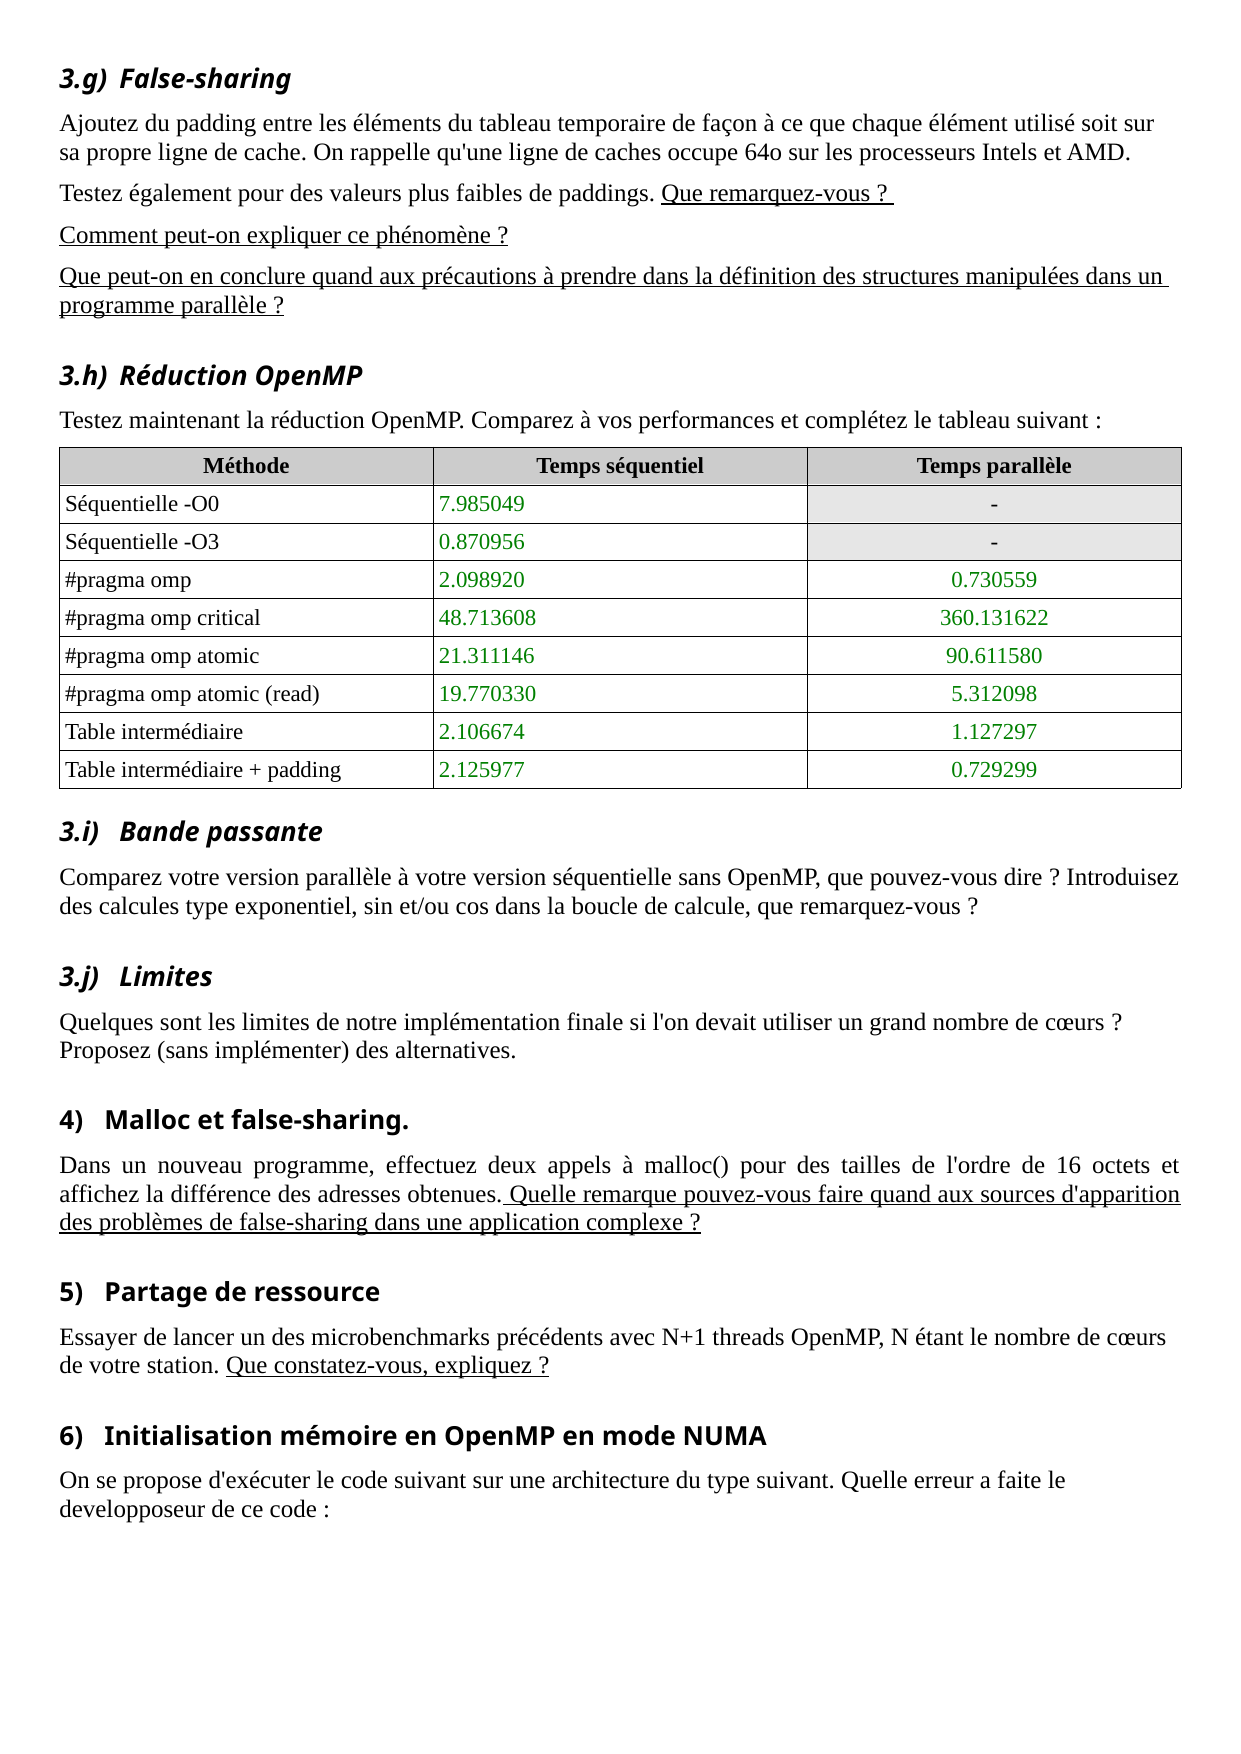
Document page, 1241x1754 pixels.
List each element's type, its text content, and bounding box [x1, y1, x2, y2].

table_cell 2.098920 [434, 561, 807, 598]
table_cell Table intermédiaire + padding [60, 751, 433, 788]
table_cell 48.713608 [434, 599, 807, 636]
table_cell 1.127297 [808, 713, 1181, 750]
subtitle Initialisation mémoire en OpenMP en mode NUMA [59, 1417, 1181, 1453]
subtitle Bande passante [59, 813, 1181, 850]
text Quelques sont les limites de notre implémentation finale si l'on devait utiliser un grand nombre de cœurs ? Proposez (sans implémenter) des alternatives. [59, 1007, 1181, 1064]
table_cell 0.730559 [808, 561, 1181, 598]
subtitle Malloc et false-sharing. [59, 1102, 1181, 1137]
subtitle Limites [59, 957, 1181, 994]
table_cell #pragma omp atomic [60, 637, 433, 674]
table_header Temps parallèle [808, 448, 1181, 484]
text Que peut-on en conclure quand aux précautions à prendre dans la définition des structures manipulées dans un programme parallèle ? [59, 261, 1181, 318]
table_cell 0.729299 [808, 751, 1181, 788]
text Comparez votre version parallèle à votre version séquentielle sans OpenMP, que pouvez-vous dire ? Introduisez des calcules type exponentiel, sin et/ou cos dans la boucle de calcule, que remarquez-vous ? [59, 862, 1181, 920]
text Ajoutez du padding entre les éléments du tableau temporaire de façon à ce que chaque élément utilisé soit sur sa propre ligne de cache. On rappelle qu'une ligne de caches occupe 64o sur les processeurs Intels et AMD. [59, 108, 1181, 166]
table_cell 90.611580 [808, 637, 1181, 674]
table_cell 2.106674 [434, 713, 807, 750]
table_cell 19.770330 [434, 675, 807, 712]
table_cell Table intermédiaire [60, 713, 433, 750]
table_cell #pragma omp [60, 561, 433, 598]
text Essayer de lancer un des microbenchmarks précédents avec N+1 threads OpenMP, N étant le nombre de cœurs de votre station. Que constatez-vous, expliquez ? [59, 1322, 1181, 1379]
text Testez également pour des valeurs plus faibles de paddings. Que remarquez-vous ? [59, 178, 1181, 207]
table_cell - [808, 524, 1181, 560]
text Dans un nouveau programme, effectuez deux appels à malloc() pour des tailles de l'ordre de 16 octets et affichez la différence des adresses obtenues. Quelle remarque pouvez-vous faire quand aux sources d'apparition des problèmes de false-sharing dans une application complexe ? [59, 1150, 1181, 1236]
table_cell 2.125977 [434, 751, 807, 788]
table_header Temps séquentiel [434, 448, 807, 484]
table_cell 360.131622 [808, 599, 1181, 636]
table_cell 5.312098 [808, 675, 1181, 712]
table_cell #pragma omp critical [60, 599, 433, 636]
subtitle Partage de ressource [59, 1274, 1181, 1309]
table_cell - [808, 486, 1181, 522]
table_cell #pragma omp atomic (read) [60, 675, 433, 712]
text Testez maintenant la réduction OpenMP. Comparez à vos performances et complétez le tableau suivant : [59, 405, 1181, 434]
subtitle False-sharing [59, 59, 1181, 96]
table_header Méthode [60, 448, 433, 484]
text On se propose d'exécuter le code suivant sur une architecture du type suivant. Quelle erreur a faite le developposeur de ce code : [59, 1465, 1181, 1523]
subtitle Réduction OpenMP [59, 356, 1181, 393]
table_cell 21.311146 [434, 637, 807, 674]
table_cell 0.870956 [434, 524, 807, 560]
table_cell 7.985049 [434, 486, 807, 522]
table_cell Séquentielle -O3 [60, 524, 433, 560]
table_cell Séquentielle -O0 [60, 486, 433, 522]
text Comment peut-on expliquer ce phénomène ? [59, 220, 1181, 248]
